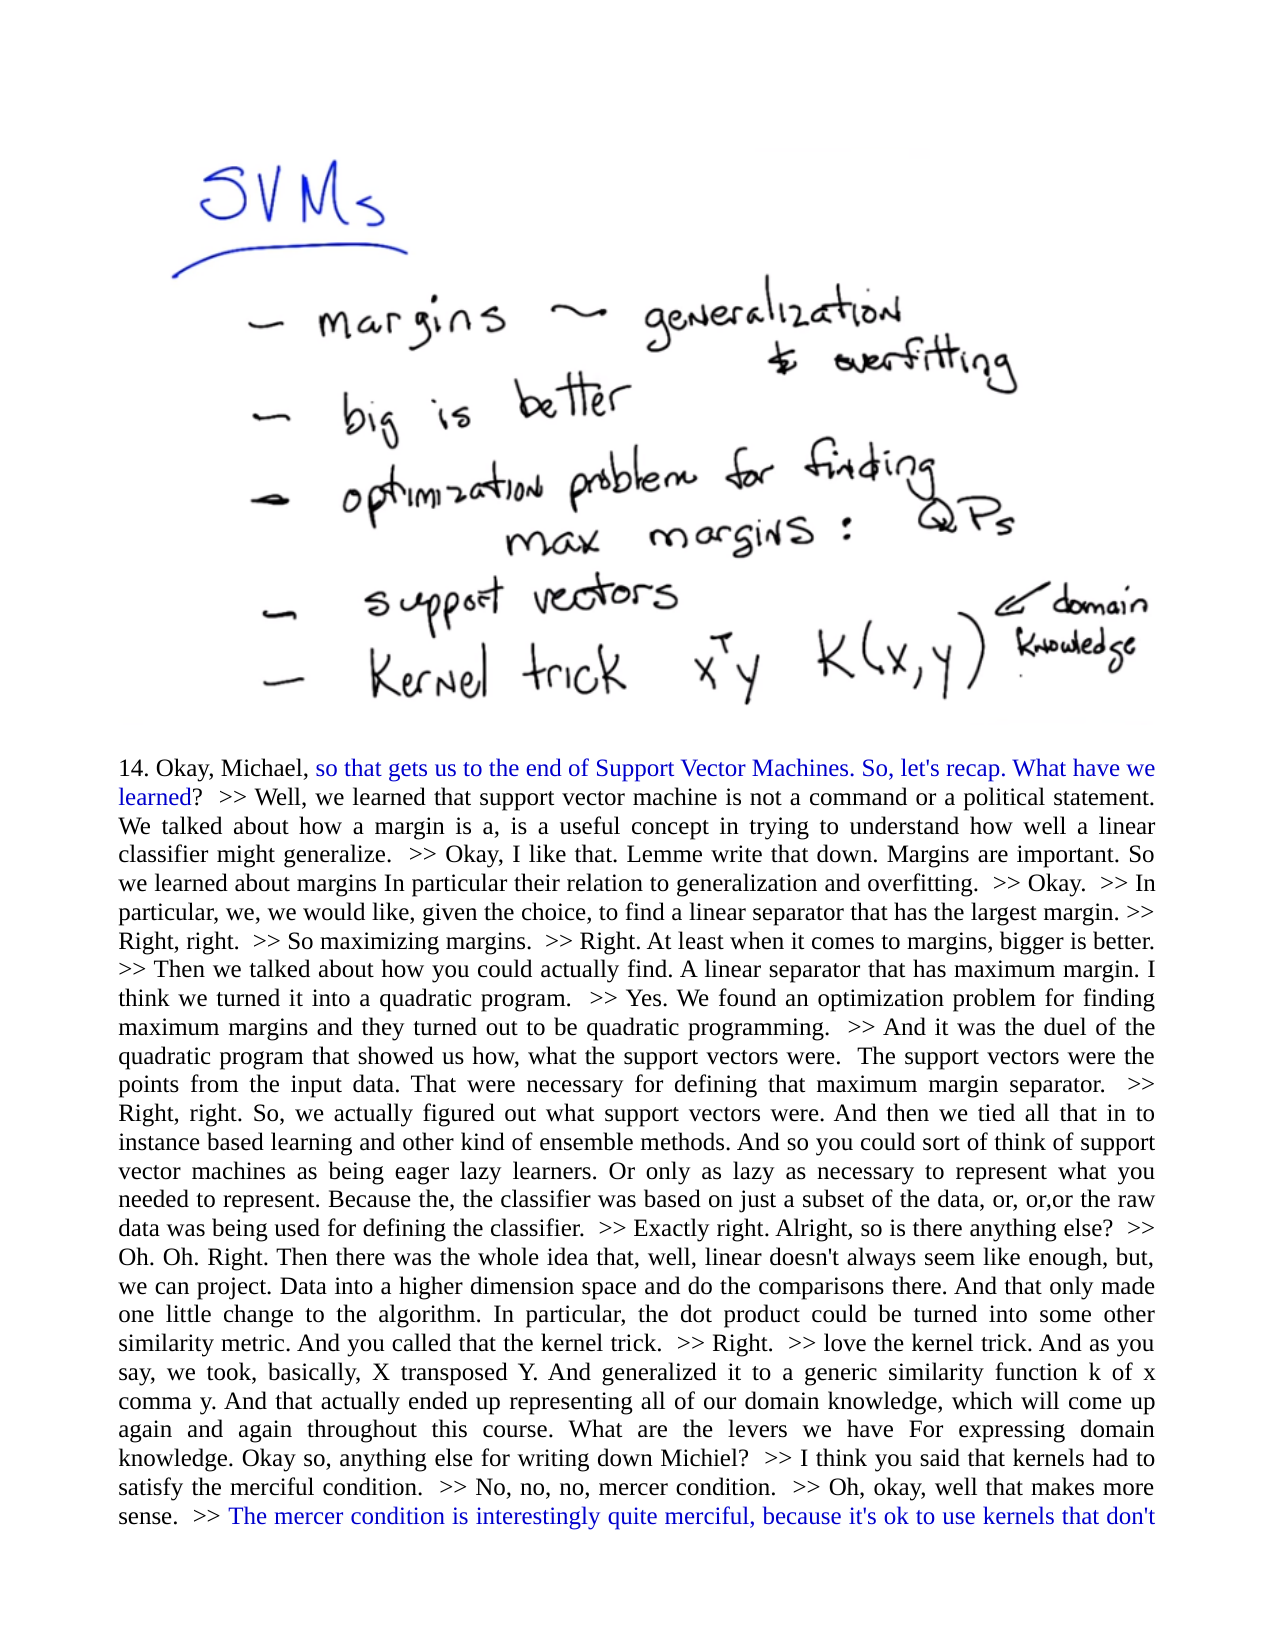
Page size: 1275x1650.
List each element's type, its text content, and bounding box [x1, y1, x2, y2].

picture [118, 146, 1157, 725]
text 14. Okay, Michael, so that gets us to the end of Support Vector Machines. So, let's recap. What have we learned? >> Well, we learned that support vector machine is not a command or a political statement. We talked about how a margin is a, is a useful concept in trying to understand how well a linear classifier might generalize. >> Okay, I like that. Lemme write that down. Margins are important. So we learned about margins In particular their relation to generalization and overfitting. >> Okay. >> In particular, we, we would like, given the choice, to find a linear separator that has the largest margin. >> Right, right. >> So maximizing margins. >> Right. At least when it comes to margins, bigger is better. >> Then we talked about how you could actually find. A linear separator that has maximum margin. I think we turned it into a quadratic program. >> Yes. We found an optimization problem for finding maximum margins and they turned out to be quadratic programming. >> And it was the duel of the quadratic program that showed us how, what the support vectors were. The support vectors were the points from the input data. That were necessary for defining that maximum margin separator. >> Right, right. So, we actually figured out what support vectors were. And then we tied all that in to instance based learning and other kind of ensemble methods. And so you could sort of think of support vector machines as being eager lazy learners. Or only as lazy as necessary to represent what you needed to represent. Because the, the classifier was based on just a subset of the data, or, or,or the raw data was being used for defining the classifier. >> Exactly right. Alright, so is there anything else? >> Oh. Oh. Right. Then there was the whole idea that, well, linear doesn't always seem like enough, but, we can project. Data into a higher dimension space and do the comparisons there. And that only made one little change to the algorithm. In particular, the dot product could be turned into some other similarity metric. And you called that the kernel trick. >> Right. >> love the kernel trick. And as you say, we took, basically, X transposed Y. And generalized it to a generic similarity function k of x comma y. And that actually ended up representing all of our domain knowledge, which will come up again and again throughout this course. What are the levers we have For expressing domain knowledge. Okay so, anything else for writing down Michiel? >> I think you said that kernels had to satisfy the merciful condition. >> No, no, no, mercer condition. >> Oh, okay, well that makes more sense. >> The mercer condition is interestingly quite merciful, because it's ok to use kernels that don't [118, 753, 1157, 1529]
